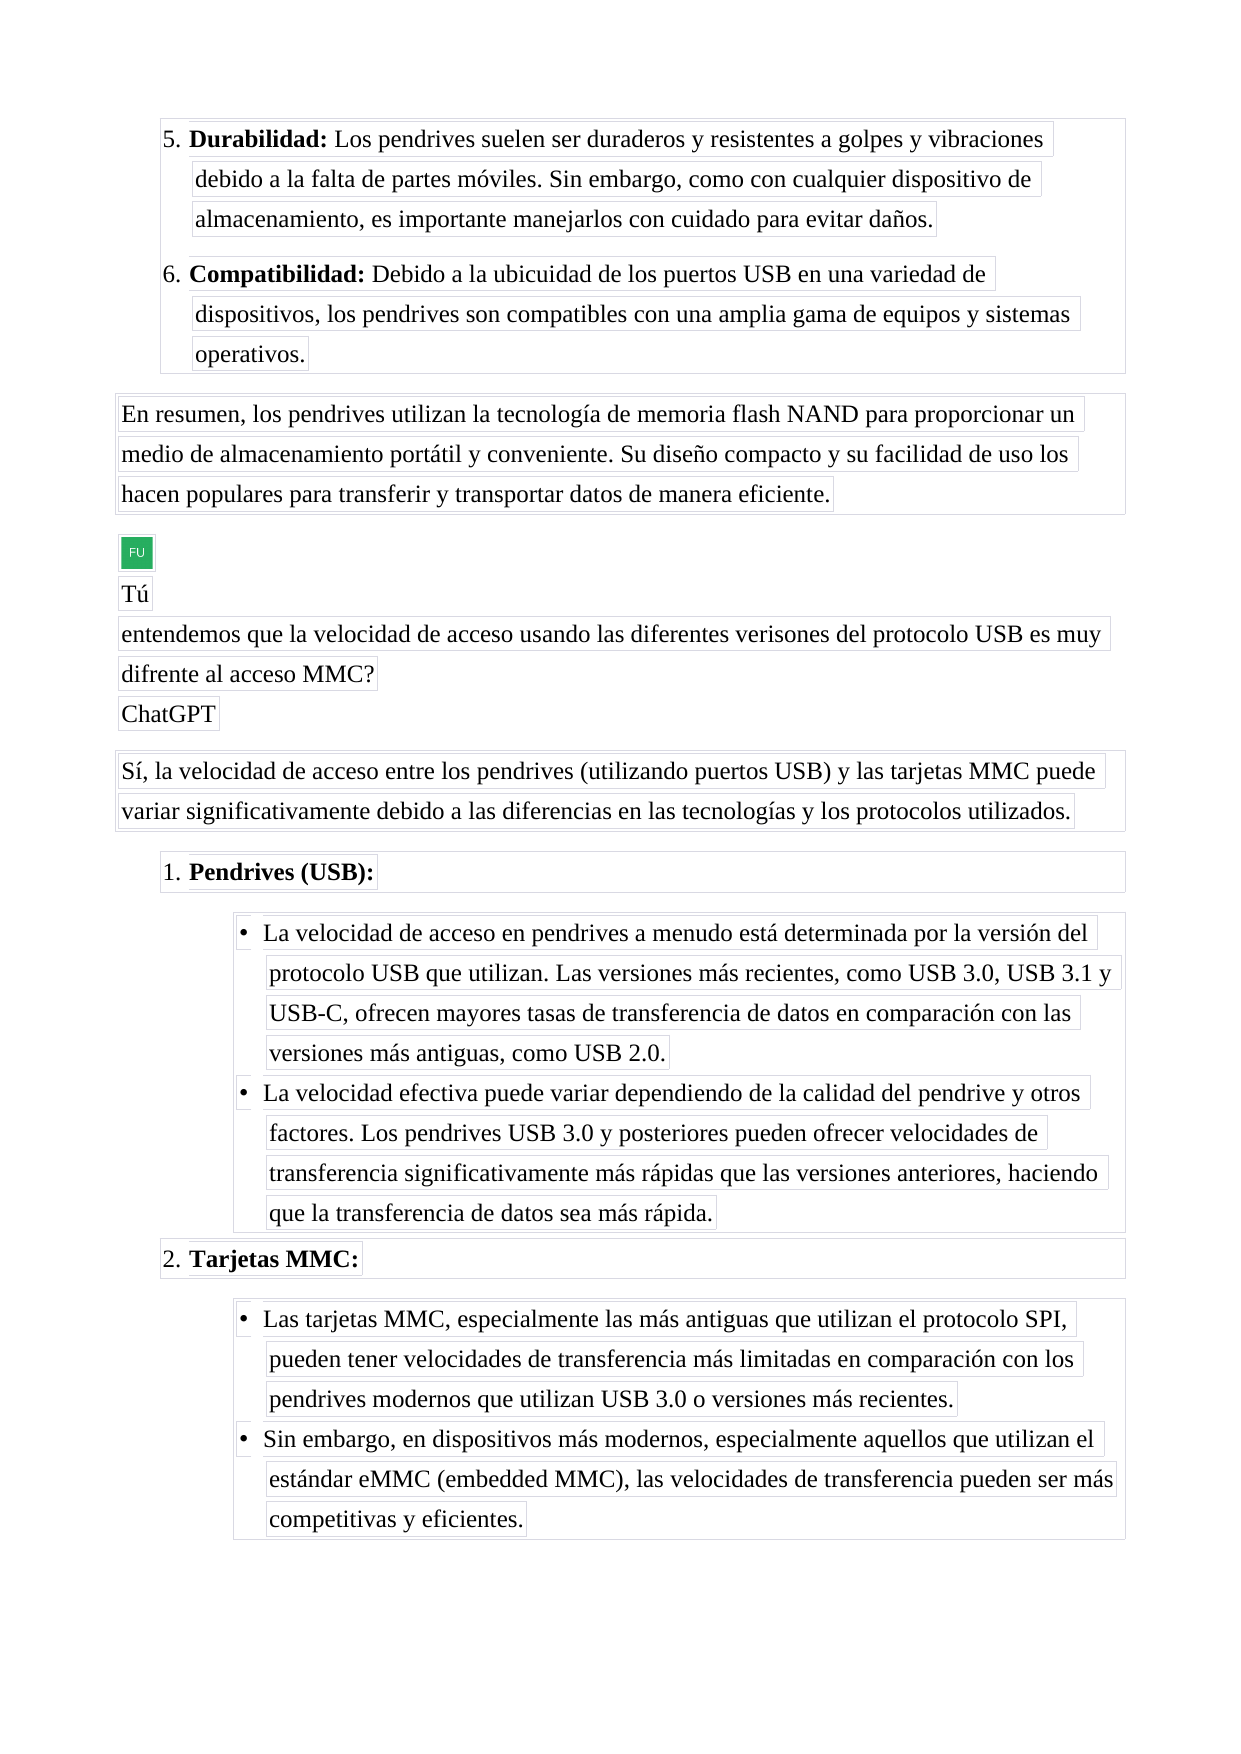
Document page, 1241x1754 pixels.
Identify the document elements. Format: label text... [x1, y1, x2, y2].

text entendemos que la velocidad de acceso usando las diferentes verisones del protocolo USB es muy difrente al acceso MMC? [118, 616, 1122, 691]
list Sin embargo, en dispositivos más modernos, especialmente aquellos que utilizan el estándar eMMC (embedded MMC), las velocidades de transferencia pueden ser más competitivas y eficientes. [234, 1418, 1125, 1539]
text [153, 576, 1122, 611]
list La velocidad efectiva puede variar dependiendo de la calidad del pendrive y otros factores. Los pendrives USB 3.0 y posteriores pueden ofrecer velocidades de transferencia significativamente más rápidas que las versiones anteriores, haciendo que la transferencia de datos sea más rápida. [234, 1072, 1125, 1232]
text [220, 696, 1122, 731]
list Durabilidad: Los pendrives suelen ser duraderos y resistentes a golpes y vibraciones debido a la falta de partes móviles. Sin embargo, como con cualquier dispositivo de almacenamiento, es importante manejarlos con cuidado para evitar daños. [161, 119, 1125, 236]
list Tarjetas MMC: [161, 1239, 1125, 1278]
list Pendrives (USB): [161, 852, 1125, 892]
picture [121, 537, 153, 569]
text ChatGPT [119, 697, 219, 730]
list La velocidad de acceso en pendrives a menudo está determinada por la versión del protocolo USB que utilizan. Las versiones más recientes, como USB 3.0, USB 3.1 y USB-C, ofrecen mayores tasas de transferencia de datos en comparación con las versiones más antiguas, como USB 2.0. [234, 913, 1125, 1069]
list Compatibilidad: Debido a la ubicuidad de los puertos USB en una variedad de dispositivos, los pendrives son compatibles con una amplia gama de equipos y sistemas operativos. [161, 253, 1125, 373]
list Las tarjetas MMC, especialmente las más antiguas que utilizan el protocolo SPI, pueden tener velocidades de transferencia más limitadas en comparación con los pendrives modernos que utilizan USB 3.0 o versiones más recientes. [234, 1299, 1125, 1416]
text Sí, la velocidad de acceso entre los pendrives (utilizando puertos USB) y las tarjetas MMC puede variar significativamente debido a las diferencias en las tecnologías y los protocolos utilizados. [116, 751, 1125, 831]
text En resumen, los pendrives utilizan la tecnología de memoria flash NAND para proporcionar un medio de almacenamiento portátil y conveniente. Su diseño compacto y su facilidad de uso los hacen populares para transferir y transportar datos de manera eficiente. [116, 394, 1125, 514]
text Tú [119, 577, 152, 610]
